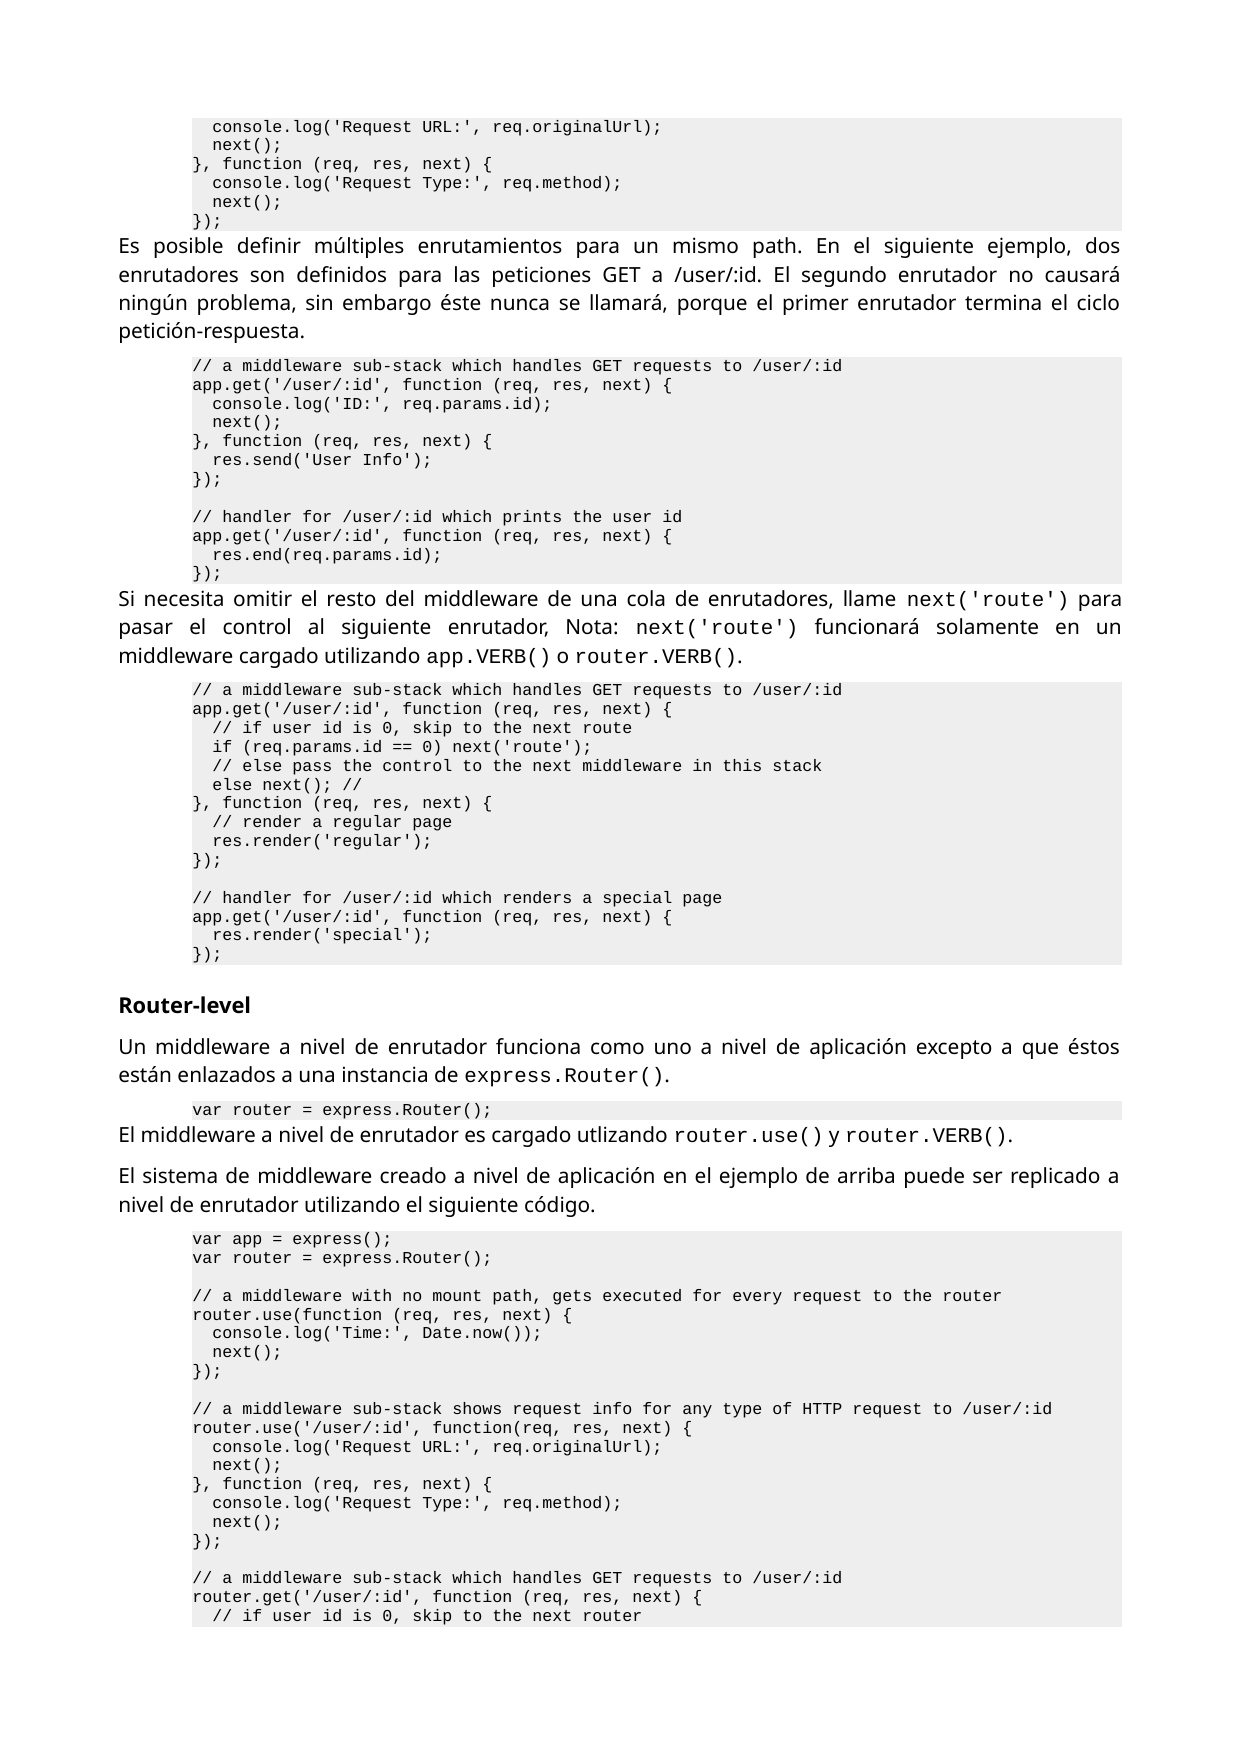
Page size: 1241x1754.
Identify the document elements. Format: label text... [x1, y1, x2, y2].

text res.render('special'); [192, 927, 1122, 946]
text router.use(function (req, res, next) { [192, 1306, 1122, 1325]
text }); [192, 1363, 1122, 1382]
text app.get('/user/:id', function (req, res, next) { [192, 376, 1122, 395]
text // a middleware sub-stack which handles GET requests to /user/:id [192, 1570, 1122, 1589]
text router.use('/user/:id', function(req, res, next) { [192, 1419, 1122, 1438]
text }, function (req, res, next) { [192, 1476, 1122, 1495]
text Es posible definir múltiples enrutamientos para un mismo path. En el siguiente ejemplo, dos enrutadores son definidos para las peticiones GET a /user/:id. El segundo enrutador no causará ningún problema, sin embargo éste nunca se llamará, porque el primer enrutador termina el ciclo petición-respuesta. [118, 231, 1122, 345]
text Si necesita omitir el resto del middleware de una cola de enrutadores, llame next('route') para pasar el control al siguiente enrutador, Nota: next('route') funcionará solamente en un middleware cargado utilizando app.VERB() o router.VERB(). [118, 584, 1122, 669]
text // else pass the control to the next middleware in this stack [192, 757, 1122, 776]
text // handler for /user/:id which prints the user id [192, 508, 1122, 527]
text app.get('/user/:id', function (req, res, next) { [192, 908, 1122, 927]
text // if user id is 0, skip to the next router [192, 1608, 1122, 1627]
text }); [192, 565, 1122, 584]
text res.send('User Info'); [192, 452, 1122, 471]
text console.log('Request URL:', req.originalUrl); [192, 1438, 1122, 1457]
text }, function (req, res, next) { [192, 156, 1122, 175]
text var app = express(); [192, 1231, 1122, 1249]
text // if user id is 0, skip to the next route [192, 719, 1122, 738]
text }); [192, 852, 1122, 870]
text if (req.params.id == 0) next('route'); [192, 738, 1122, 757]
text }); [192, 1532, 1122, 1551]
subtitle Router-level [118, 990, 1122, 1019]
text }); [192, 212, 1122, 231]
text router.get('/user/:id', function (req, res, next) { [192, 1589, 1122, 1608]
text // a middleware sub-stack shows request info for any type of HTTP request to /user/:id [192, 1400, 1122, 1419]
text next(); [192, 1513, 1122, 1532]
text console.log('Request URL:', req.originalUrl); [192, 118, 1122, 137]
text El middleware a nivel de enrutador es cargado utlizando router.use() y router.VERB(). [118, 1120, 1122, 1149]
text next(); [192, 1457, 1122, 1476]
text res.render('regular'); [192, 833, 1122, 852]
text }, function (req, res, next) { [192, 433, 1122, 452]
text next(); [192, 1344, 1122, 1363]
text El sistema de middleware creado a nivel de aplicación en el ejemplo de arriba puede ser replicado a nivel de enrutador utilizando el siguiente código. [118, 1161, 1122, 1218]
text next(); [192, 414, 1122, 433]
text app.get('/user/:id', function (req, res, next) { [192, 527, 1122, 546]
text var router = express.Router(); [192, 1101, 1122, 1120]
text next(); [192, 193, 1122, 212]
text console.log('ID:', req.params.id); [192, 395, 1122, 414]
text app.get('/user/:id', function (req, res, next) { [192, 701, 1122, 719]
text // a middleware sub-stack which handles GET requests to /user/:id [192, 357, 1122, 376]
text else next(); // [192, 776, 1122, 795]
text }); [192, 946, 1122, 965]
text console.log('Request Type:', req.method); [192, 175, 1122, 193]
text var router = express.Router(); [192, 1249, 1122, 1268]
text next(); [192, 137, 1122, 156]
text // a middleware sub-stack which handles GET requests to /user/:id [192, 682, 1122, 701]
text res.end(req.params.id); [192, 546, 1122, 565]
text }); [192, 471, 1122, 489]
text console.log('Request Type:', req.method); [192, 1495, 1122, 1513]
text console.log('Time:', Date.now()); [192, 1325, 1122, 1344]
text // handler for /user/:id which renders a special page [192, 889, 1122, 908]
text }, function (req, res, next) { [192, 795, 1122, 814]
text // a middleware with no mount path, gets executed for every request to the router [192, 1287, 1122, 1306]
text // render a regular page [192, 814, 1122, 833]
text Un middleware a nivel de enrutador funciona como uno a nivel de aplicación excepto a que éstos están enlazados a una instancia de express.Router(). [118, 1032, 1122, 1089]
